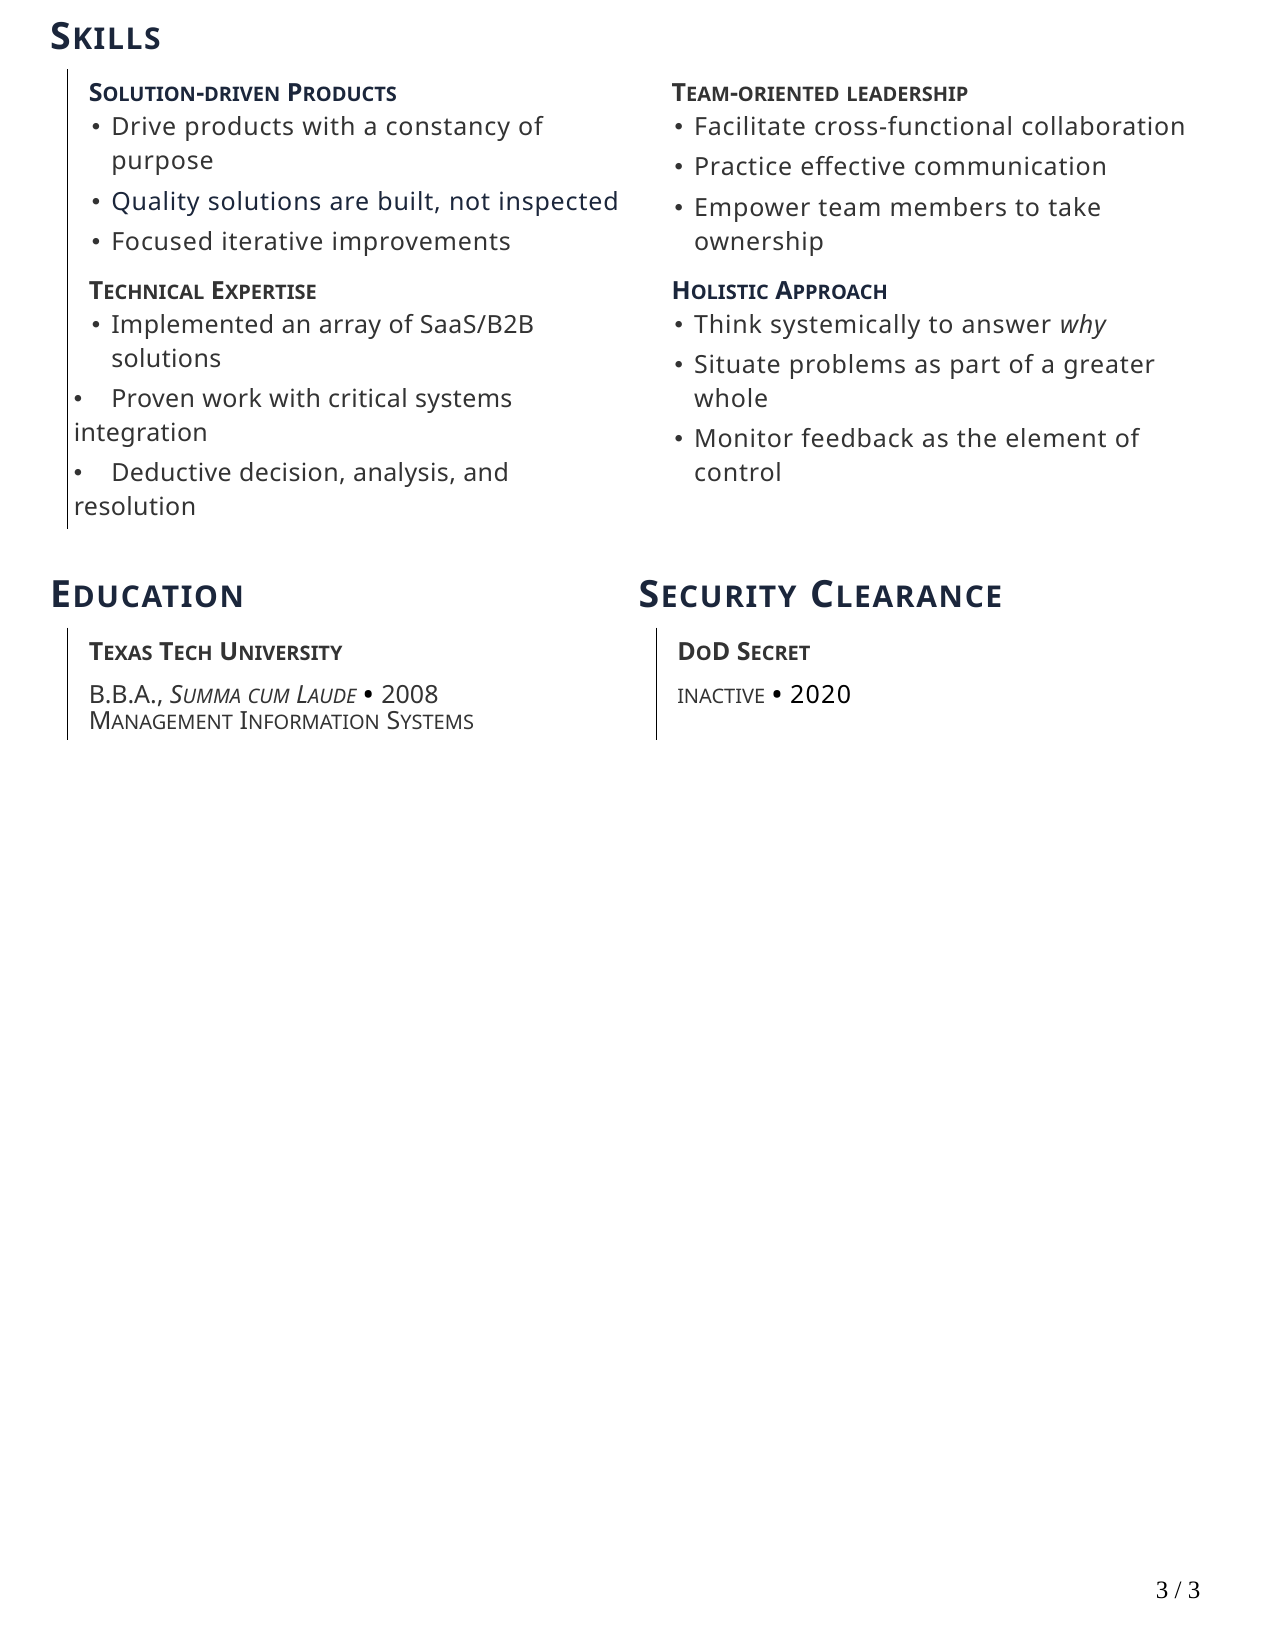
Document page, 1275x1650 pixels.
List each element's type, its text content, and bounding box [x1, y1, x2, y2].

table_cell [641, 628, 656, 740]
table_cell [53, 529, 1199, 558]
table_cell Skills [53, 0, 1199, 69]
table_cell Solution-driven Products Drive products with a constancy of purpose Quality solutions are built, not inspected Focused iterative improvements Technical Expertise Implemented an array of SaaS/B2B solutions Proven work with critical systems integration Deductive decision, analysis, and resolution [68, 69, 641, 528]
table_cell Education [53, 559, 641, 628]
table_cell [53, 69, 67, 528]
table_cell [53, 628, 67, 740]
table_cell Team-oriented leadership Facilitate cross-functional collaboration Practice effective communication Empower team members to take ownership Holistic Approach Think systemically to answer why Situate problems as part of a greater whole Monitor feedback as the element of control [656, 69, 1199, 528]
table_cell Texas Tech University B.B.A., Summa cum Laude • 2008 Management Information Systems [68, 628, 641, 740]
table_cell [0, 559, 53, 628]
table_cell [641, 69, 656, 528]
table_cell [1199, 69, 1275, 528]
table_cell [0, 628, 53, 740]
table_cell [1199, 529, 1275, 558]
table_cell Security Clearance [641, 559, 1199, 628]
table_cell [0, 0, 53, 69]
table_cell DoD Secret inactive • 2020 [657, 628, 1199, 740]
table_cell [0, 69, 53, 528]
table_cell [1199, 0, 1275, 69]
table_cell [0, 529, 53, 558]
table_cell [1199, 628, 1275, 740]
table_cell [1199, 559, 1275, 628]
